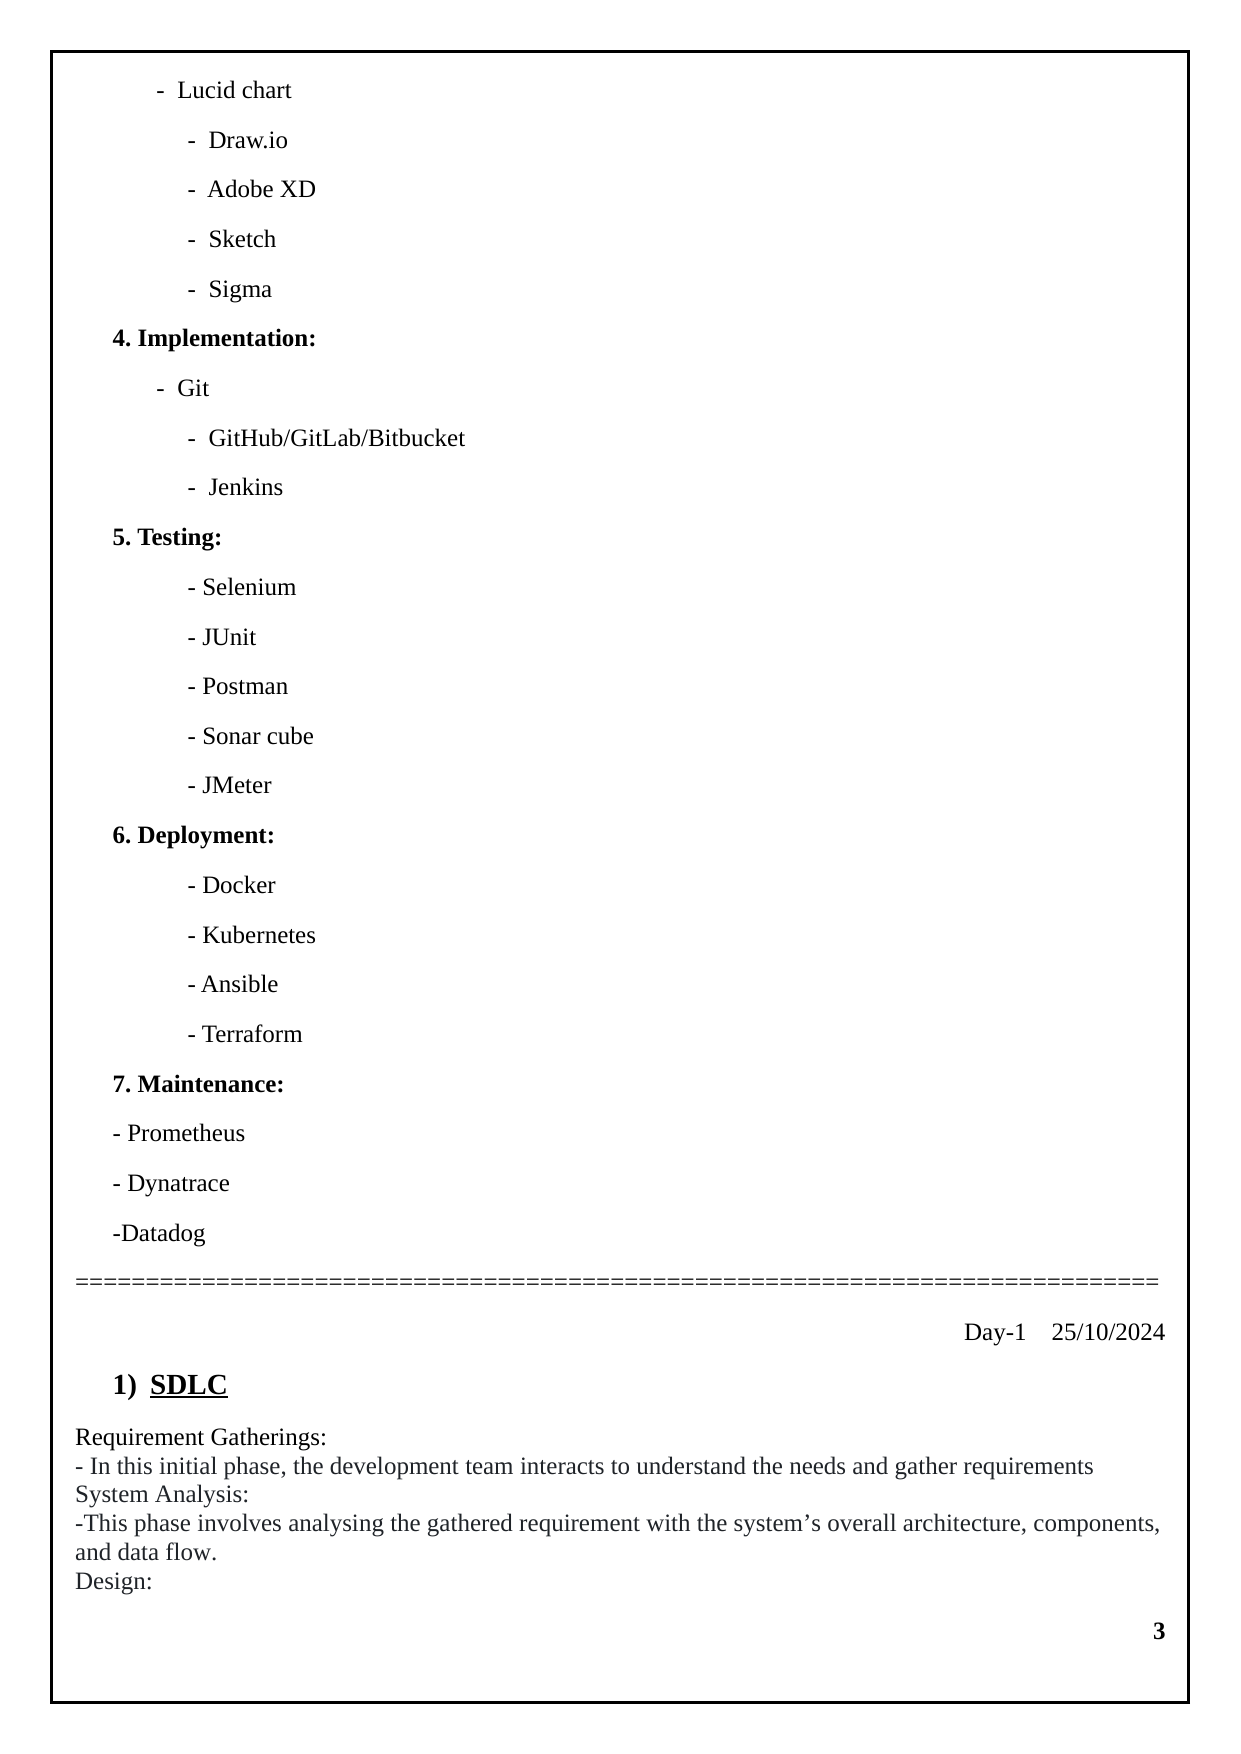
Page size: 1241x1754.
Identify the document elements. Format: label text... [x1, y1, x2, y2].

text - Terraform [112, 1019, 1165, 1048]
text - Selenium [112, 572, 1165, 601]
text System Analysis: [75, 1479, 1165, 1508]
text - Sigma [112, 274, 1165, 302]
text Design: [75, 1566, 1165, 1594]
text - Postman [112, 671, 1165, 700]
text Requirement Gatherings: [75, 1422, 1165, 1451]
text - Ansible [112, 969, 1165, 998]
text - GitHub/GitLab/Bitbucket [112, 423, 1165, 452]
text 6. Deployment: [112, 820, 1165, 849]
text -Datadog [112, 1218, 1165, 1247]
text - Sketch [112, 224, 1165, 253]
text 5. Testing: [112, 522, 1165, 551]
text - Git [112, 373, 1165, 402]
list SDLC [112, 1367, 1165, 1400]
text - Prometheus [112, 1118, 1165, 1147]
text - Adobe XD [112, 174, 1165, 203]
text - Lucid chart [112, 75, 1165, 104]
text ============================================================================= [75, 1267, 1165, 1296]
text - Draw.io [112, 125, 1165, 153]
text - Docker [112, 870, 1165, 899]
text - Dynatrace [112, 1168, 1165, 1197]
text Day-1 25/10/2024 [112, 1317, 1165, 1346]
text 7. Maintenance: [112, 1069, 1165, 1097]
text - JMeter [112, 771, 1165, 799]
text -This phase involves analysing the gathered requirement with the system’s overall architecture, components, and data flow. [75, 1508, 1165, 1566]
text - Kubernetes [112, 920, 1165, 948]
text - JUnit [112, 622, 1165, 650]
text - Jenkins [112, 472, 1165, 501]
text - Sonar cube [112, 721, 1165, 750]
text 4. Implementation: [112, 323, 1165, 352]
text - In this initial phase, the development team interacts to understand the needs and gather requirements [75, 1451, 1165, 1479]
